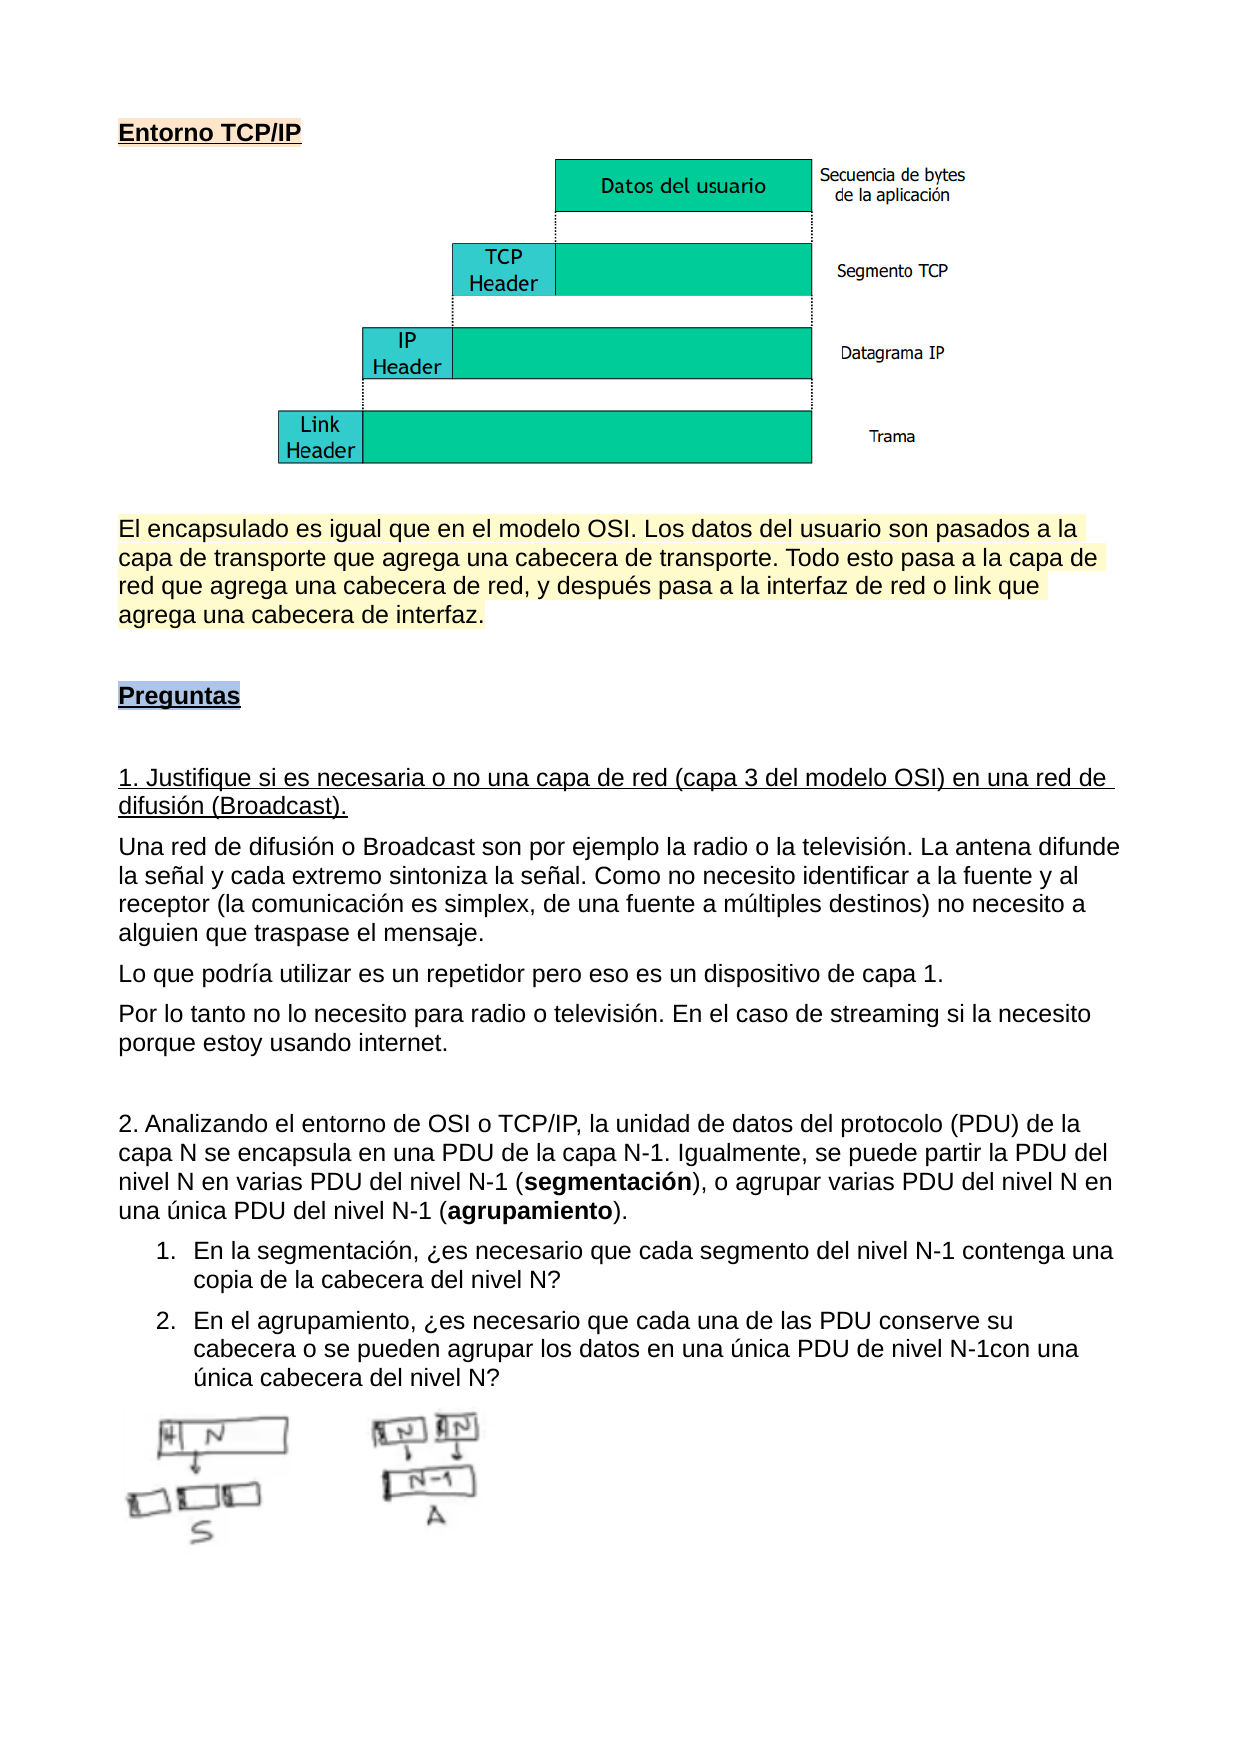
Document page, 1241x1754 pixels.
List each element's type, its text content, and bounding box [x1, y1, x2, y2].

text Preguntas [118, 681, 1122, 710]
list En el agrupamiento, ¿es necesario que cada una de las PDU conserve su cabecera o se pueden agrupar los datos en una única PDU de nivel N-1con una única cabecera del nivel N? [156, 1306, 1122, 1392]
text 2. Analizando el entorno de OSI o TCP/IP, la unidad de datos del protocolo (PDU) de la capa N se encapsula en una PDU de la capa N-1. Igualmente, se puede partir la PDU del nivel N en varias PDU del nivel N-1 (segmentación), o agrupar varias PDU del nivel N en una única PDU del nivel N-1 (agrupamiento). [118, 1109, 1122, 1224]
text Lo que podría utilizar es un repetidor pero eso es un dispositivo de capa 1. [118, 959, 1122, 987]
text Entorno TCP/IP [118, 118, 1122, 147]
text Por lo tanto no lo necesito para radio o televisión. En el caso de streaming si la necesito porque estoy usando internet. [118, 999, 1122, 1057]
picture [123, 1407, 503, 1557]
text 1. Justifique si es necesaria o no una capa de red (capa 3 del modelo OSI) en una red de difusión (Broadcast). [118, 762, 1122, 820]
text Una red de difusión o Broadcast son por ejemplo la radio o la televisión. La antena difunde la señal y cada extremo sintoniza la señal. Como no necesito identificar a la fuente y al receptor (la comunicación es simplex, de una fuente a múltiples destinos) no necesito a alguien que traspase el mensaje. [118, 832, 1122, 947]
picture [270, 152, 970, 474]
list En la segmentación, ¿es necesario que cada segmento del nivel N-1 contenga una copia de la cabecera del nivel N? [156, 1236, 1122, 1294]
text El encapsulado es igual que en el modelo OSI. Los datos del usuario son pasados a la capa de transporte que agrega una cabecera de transporte. Todo esto pasa a la capa de red que agrega una cabecera de red, y después pasa a la interfaz de red o link que agrega una cabecera de interfaz. [118, 514, 1122, 629]
